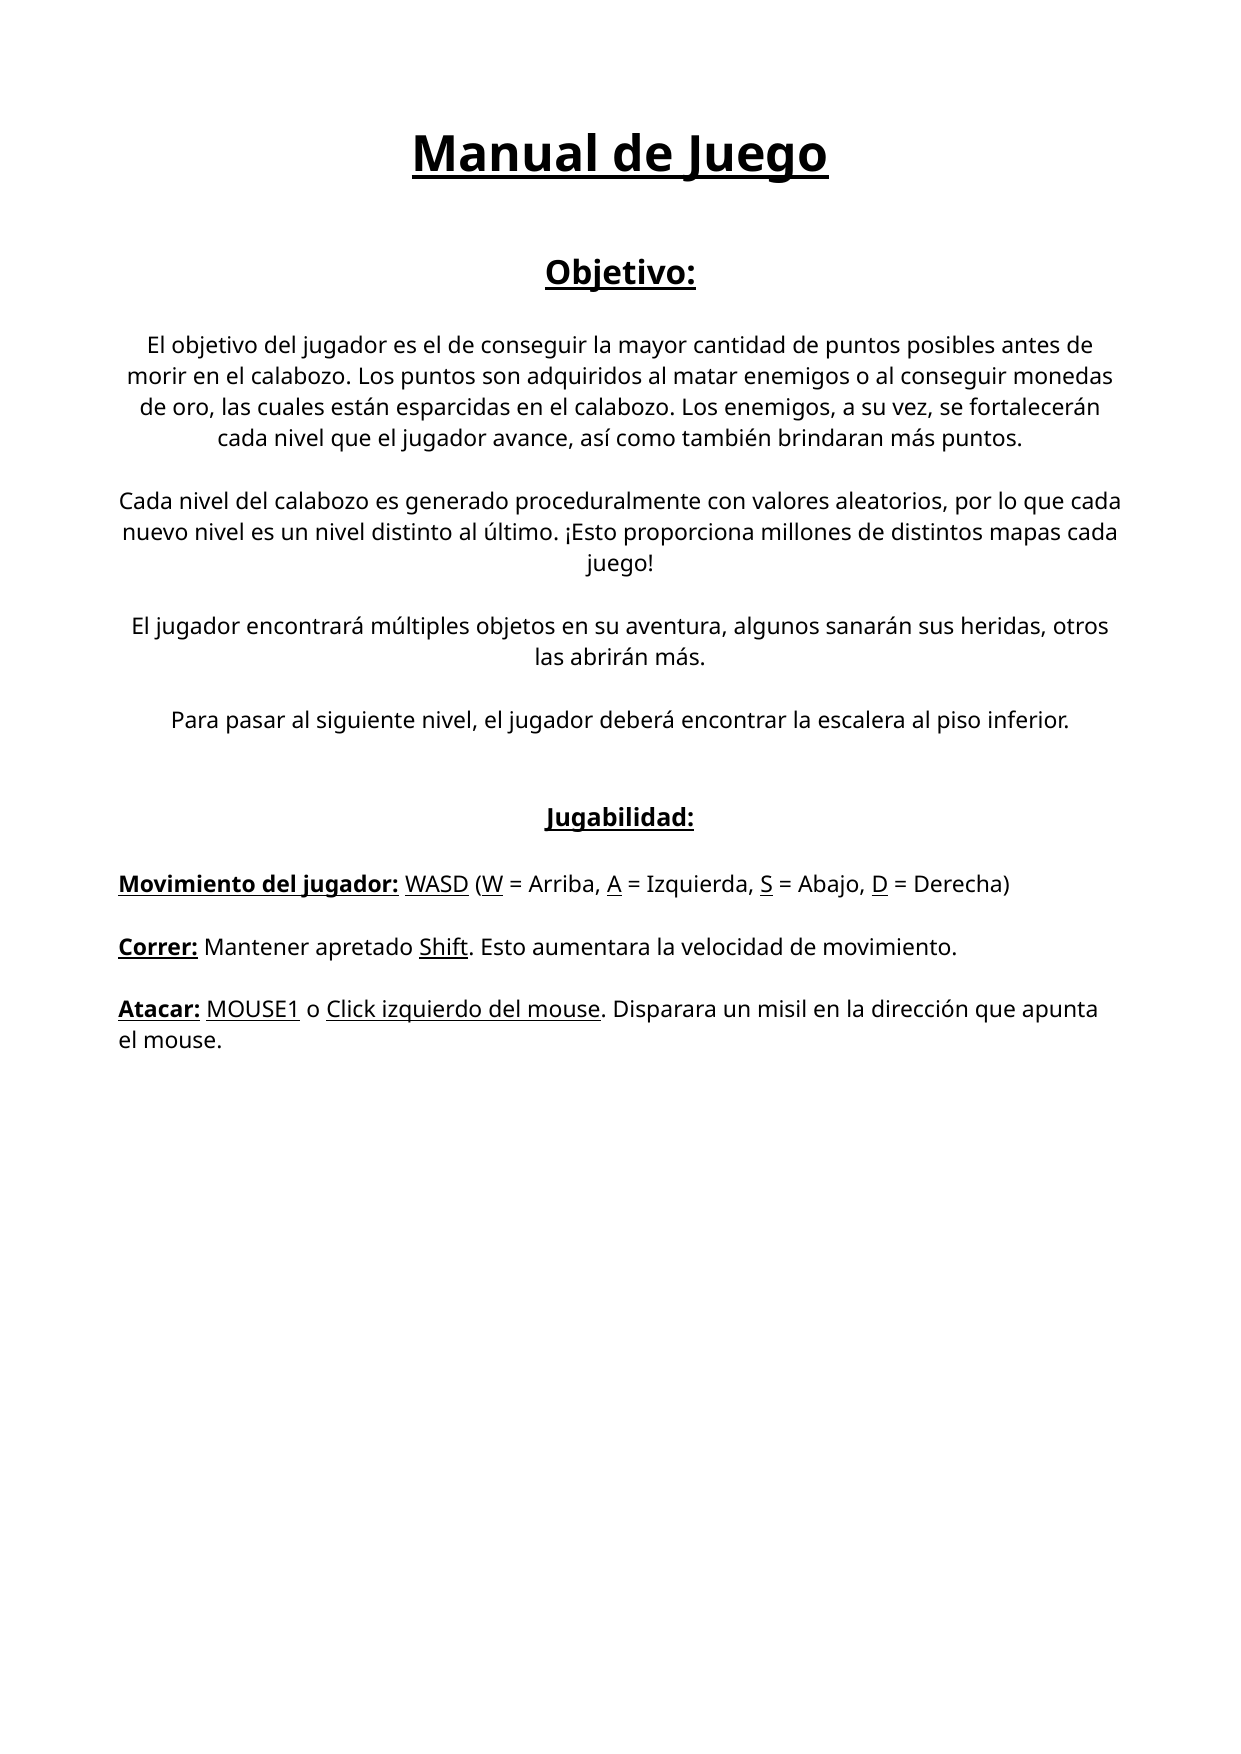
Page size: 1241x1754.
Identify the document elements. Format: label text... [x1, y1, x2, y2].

text El objetivo del jugador es el de conseguir la mayor cantidad de puntos posibles antes de morir en el calabozo. Los puntos son adquiridos al matar enemigos o al conseguir monedas de oro, las cuales están esparcidas en el calabozo. Los enemigos, a su vez, se fortalecerán cada nivel que el jugador avance, así como también brindaran más puntos. [118, 328, 1122, 453]
text Objetivo: [118, 249, 1122, 294]
text Cada nivel del calabozo es generado proceduralmente con valores aleatorios, por lo que cada nuevo nivel es un nivel distinto al último. ¡Esto proporciona millones de distintos mapas cada juego! [118, 485, 1122, 578]
text Atacar: MOUSE1 o Click izquierdo del mouse. Disparara un misil en la dirección que apunta el mouse. [118, 993, 1122, 1056]
text Para pasar al siguiente nivel, el jugador deberá encontrar la escalera al piso inferior. [118, 703, 1122, 735]
text Jugabilidad: [118, 800, 1122, 834]
text Manual de Juego [118, 118, 1122, 186]
text El jugador encontrará múltiples objetos en su aventura, algunos sanarán sus heridas, otros las abrirán más. [118, 610, 1122, 672]
text Correr: Mantener apretado Shift. Esto aumentara la velocidad de movimiento. [118, 931, 1122, 962]
text Movimiento del jugador: WASD (W = Arriba, A = Izquierda, S = Abajo, D = Derecha) [118, 868, 1122, 899]
